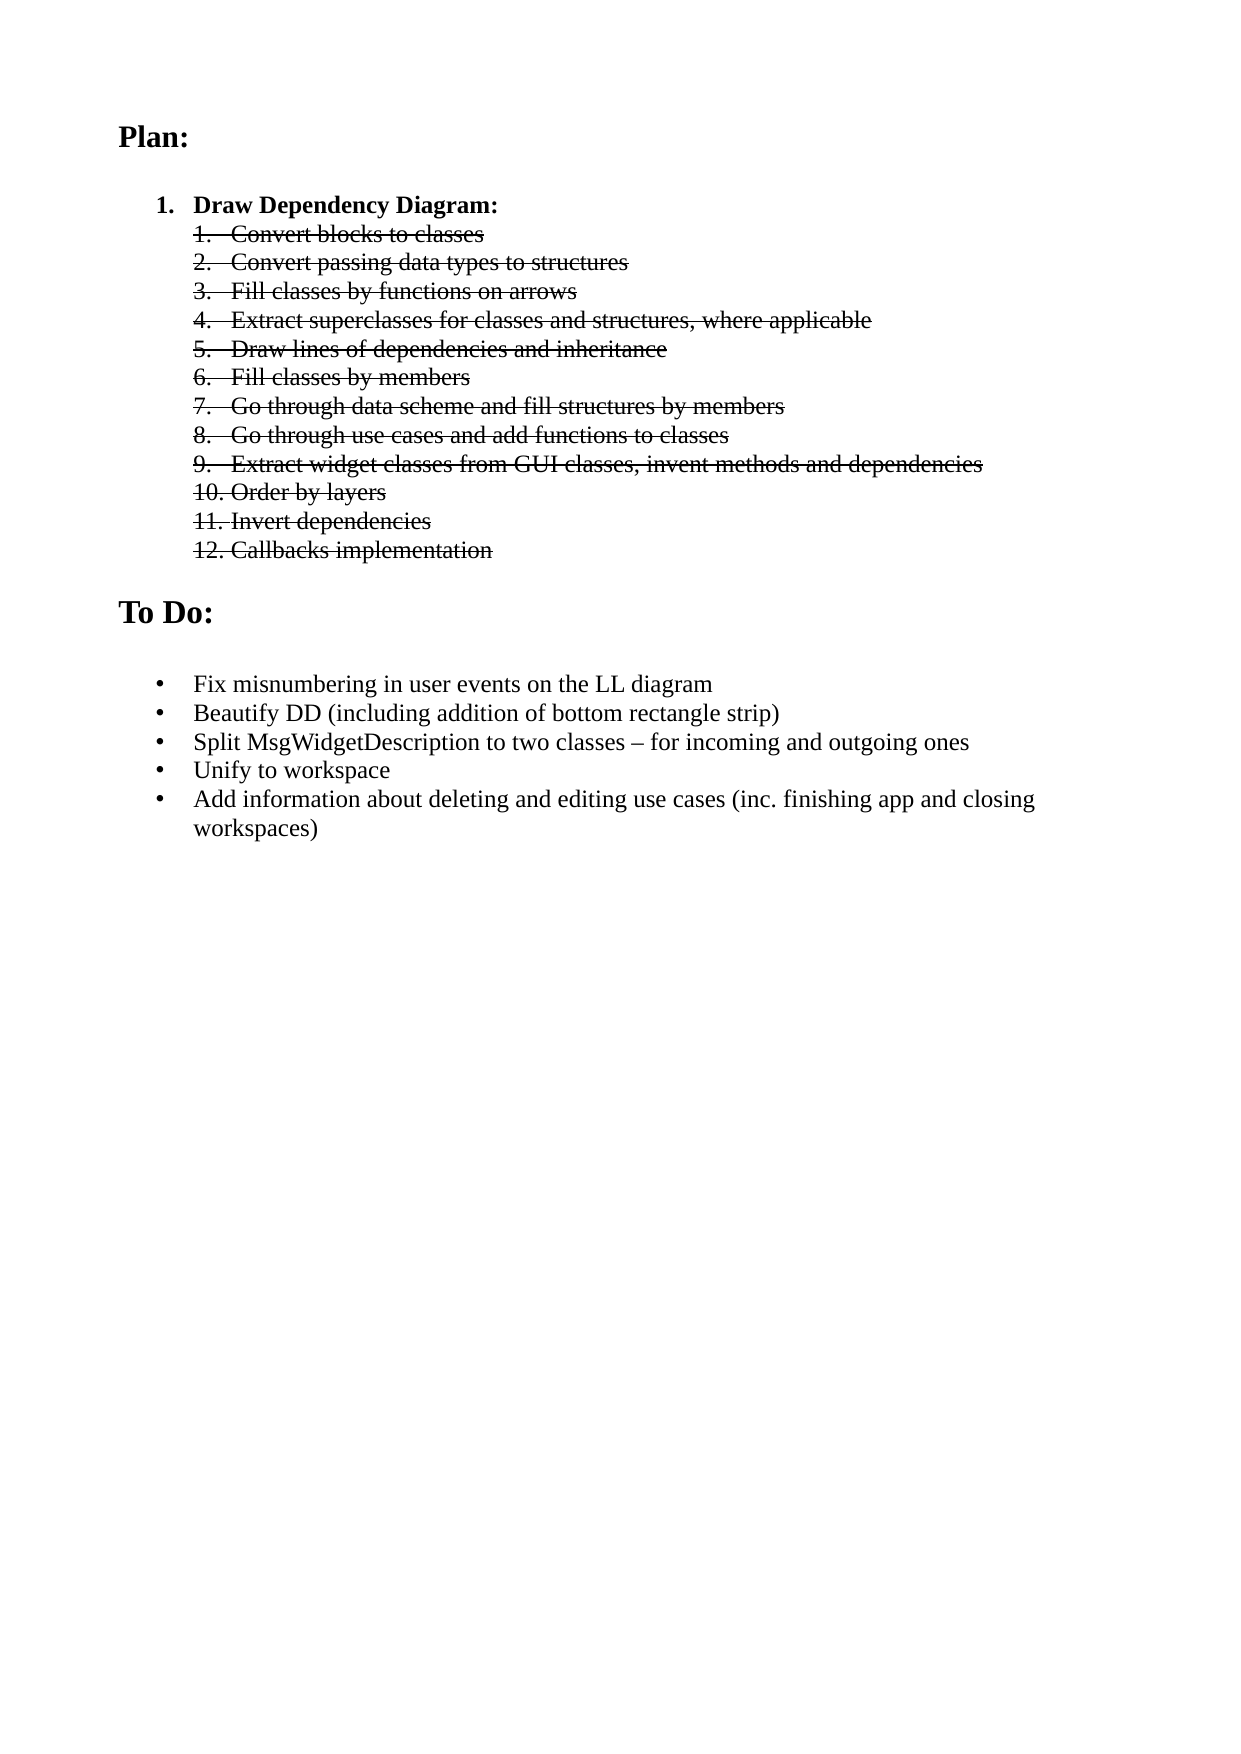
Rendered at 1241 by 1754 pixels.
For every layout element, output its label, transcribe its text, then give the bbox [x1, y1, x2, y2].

list Invert dependencies [193, 506, 1122, 535]
list Go through use cases and add functions to classes [193, 420, 1122, 449]
list Draw lines of dependencies and inheritance [193, 334, 1122, 362]
list Draw Dependency Diagram: [156, 190, 1122, 219]
list Split MsgWidgetDescription to two classes – for incoming and outgoing ones [156, 727, 1122, 755]
text Plan: [118, 118, 1122, 154]
list Order by layers [193, 477, 1122, 506]
list Fix misnumbering in user events on the LL diagram [156, 669, 1122, 698]
list Fill classes by functions on arrows [193, 276, 1122, 305]
list Callbacks implementation [193, 535, 1122, 564]
list Extract superclasses for classes and structures, where applicable [193, 305, 1122, 334]
text To Do: [118, 592, 1122, 631]
list Beautify DD (including addition of bottom rectangle strip) [156, 698, 1122, 727]
list Go through data scheme and fill structures by members [193, 391, 1122, 420]
list Convert blocks to classes [193, 219, 1122, 247]
list Unify to workspace [156, 755, 1122, 784]
list Add information about deleting and editing use cases (inc. finishing app and closing workspaces) [156, 784, 1122, 842]
list Convert passing data types to structures [193, 247, 1122, 276]
list Extract widget classes from GUI classes, invent methods and dependencies [193, 449, 1122, 477]
list Fill classes by members [193, 362, 1122, 391]
